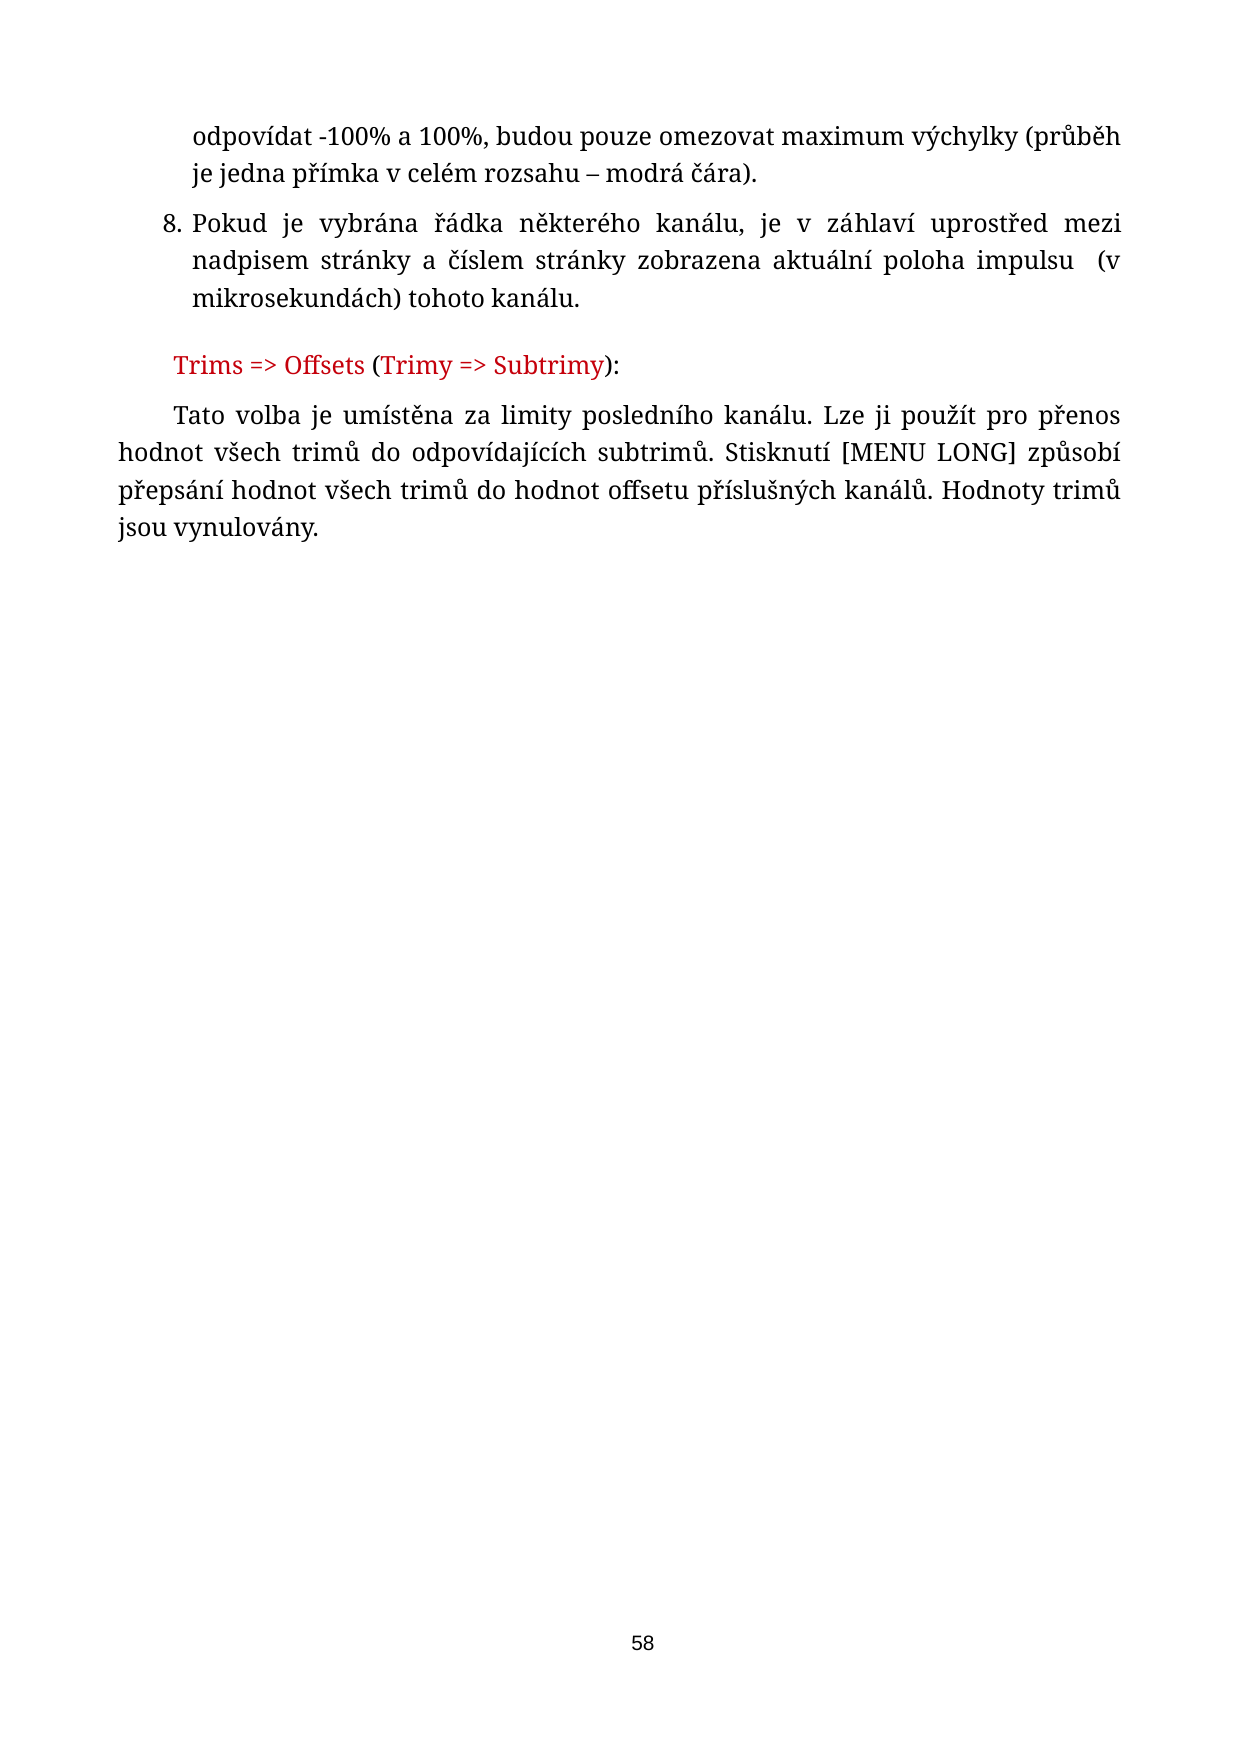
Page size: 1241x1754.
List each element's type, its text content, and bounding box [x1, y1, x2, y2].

text odpovídat -100% a 100%, budou pou­ze omezovat maximum výchylky (průběh je jedna přímka v celém rozsahu – modrá čára). [192, 118, 1122, 189]
list Pokud je vybrána řádka některého kanálu, je v zá­hlaví uprostřed mezi nadpisem stránky a číslem stránky zobrazena aktuální poloha impulsu (v mikrosekundách) tohoto kanálu. [162, 205, 1122, 314]
text Tato volba je umístěna za limity posledního kanálu. Lze ji použít pro přenos hodnot všech trimů do odpovídajících subtrimů. Stisknutí [MENU LONG] způsobí přepsání hodnot všech trimů do hodnot offsetu příslušných kanálů. Hodnoty trimů jsou vynulovány. [118, 398, 1122, 544]
text Trims => Offsets (Trimy => Subtrimy): [118, 348, 1122, 382]
